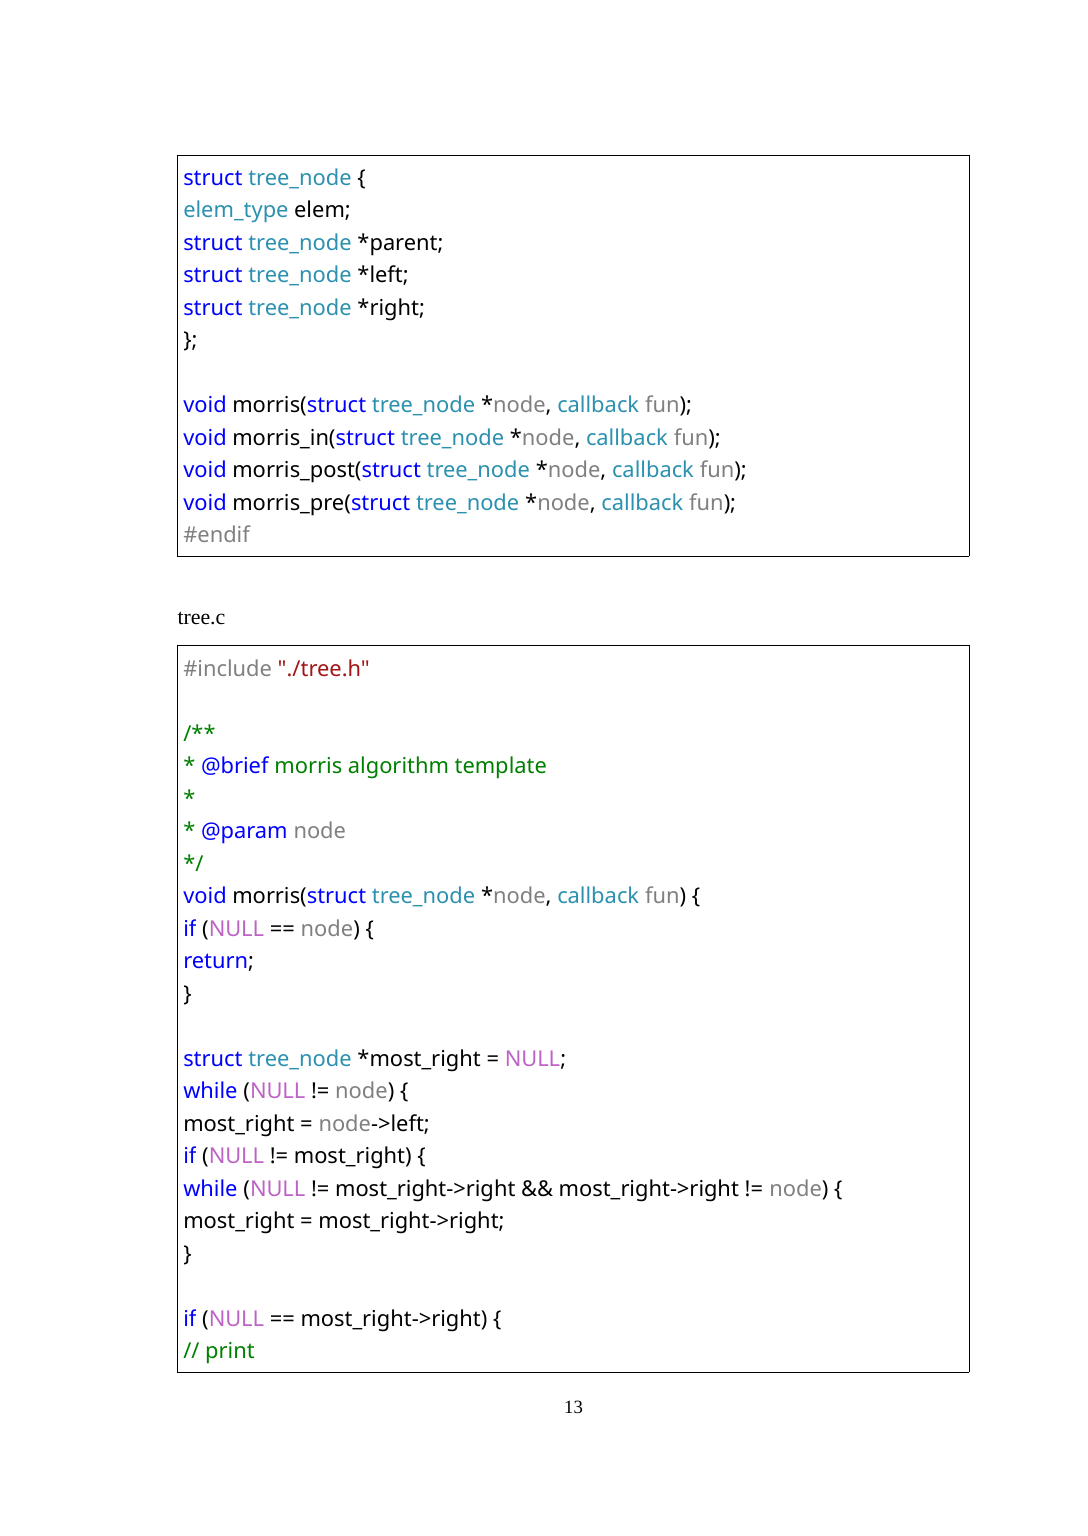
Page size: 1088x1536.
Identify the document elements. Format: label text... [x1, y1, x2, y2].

text tree.c [177, 601, 969, 633]
table_header struct tree_node { elem_type elem; struct tree_node *parent; struct tree_node *left; struct tree_node *right; }; void morris(struct tree_node *node, callback fun); void morris_in(struct tree_node *node, callback fun); void morris_post(struct tree_node *node, callback fun); void morris_pre(struct tree_node *node, callback fun); #endif [178, 156, 969, 556]
table_header #include "./tree.h" /** * @brief morris algorithm template * * @param node */ void morris(struct tree_node *node, callback fun) { if (NULL == node) { return; } struct tree_node *most_right = NULL; while (NULL != node) { most_right = node->left; if (NULL != most_right) { while (NULL != most_right->right && most_right->right != node) { most_right = most_right->right; } if (NULL == most_right->right) { // print [178, 646, 969, 1372]
